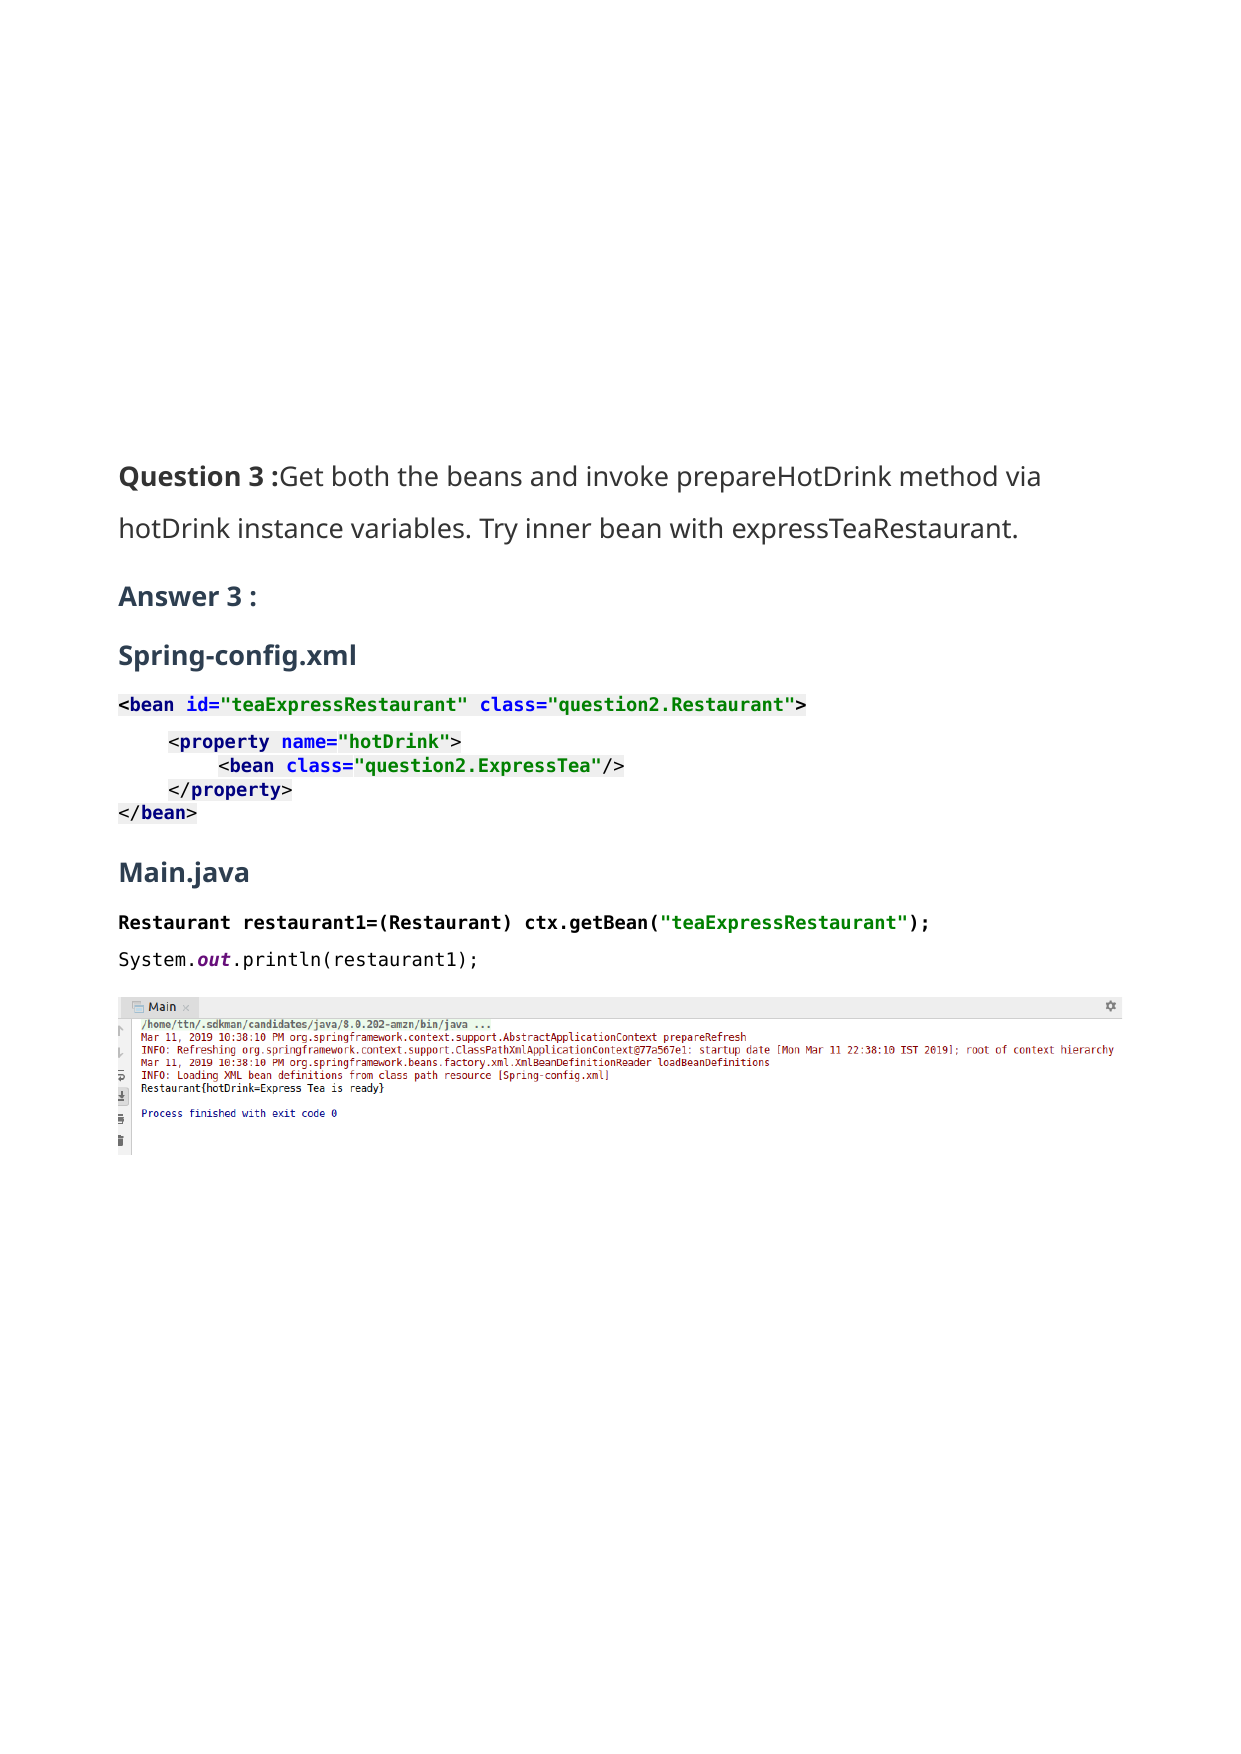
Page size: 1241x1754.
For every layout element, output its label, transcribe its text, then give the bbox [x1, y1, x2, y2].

text <property name="hotDrink"> [118, 731, 1122, 755]
text Question 3 :Get both the beans and invoke prepareHotDrink method via hotDrink instance variables. Try inner bean with expressTeaRestaurant. [118, 458, 1122, 547]
picture [118, 997, 1123, 1155]
text Restaurant restaurant1=(Restaurant) ctx.getBean("teaExpressRestaurant"); [118, 912, 1122, 934]
text <bean id="teaExpressRestaurant" class="question2.Restaurant"> [118, 694, 1122, 716]
text </bean> [118, 802, 1122, 824]
text Main.java [118, 854, 1122, 891]
text System.out.println(restaurant1); [118, 949, 1122, 971]
text <bean class="question2.ExpressTea"/> [118, 755, 1122, 779]
text Answer 3 : [118, 578, 1122, 615]
text Spring-config.xml [118, 636, 1122, 673]
text </property> [118, 779, 1122, 802]
